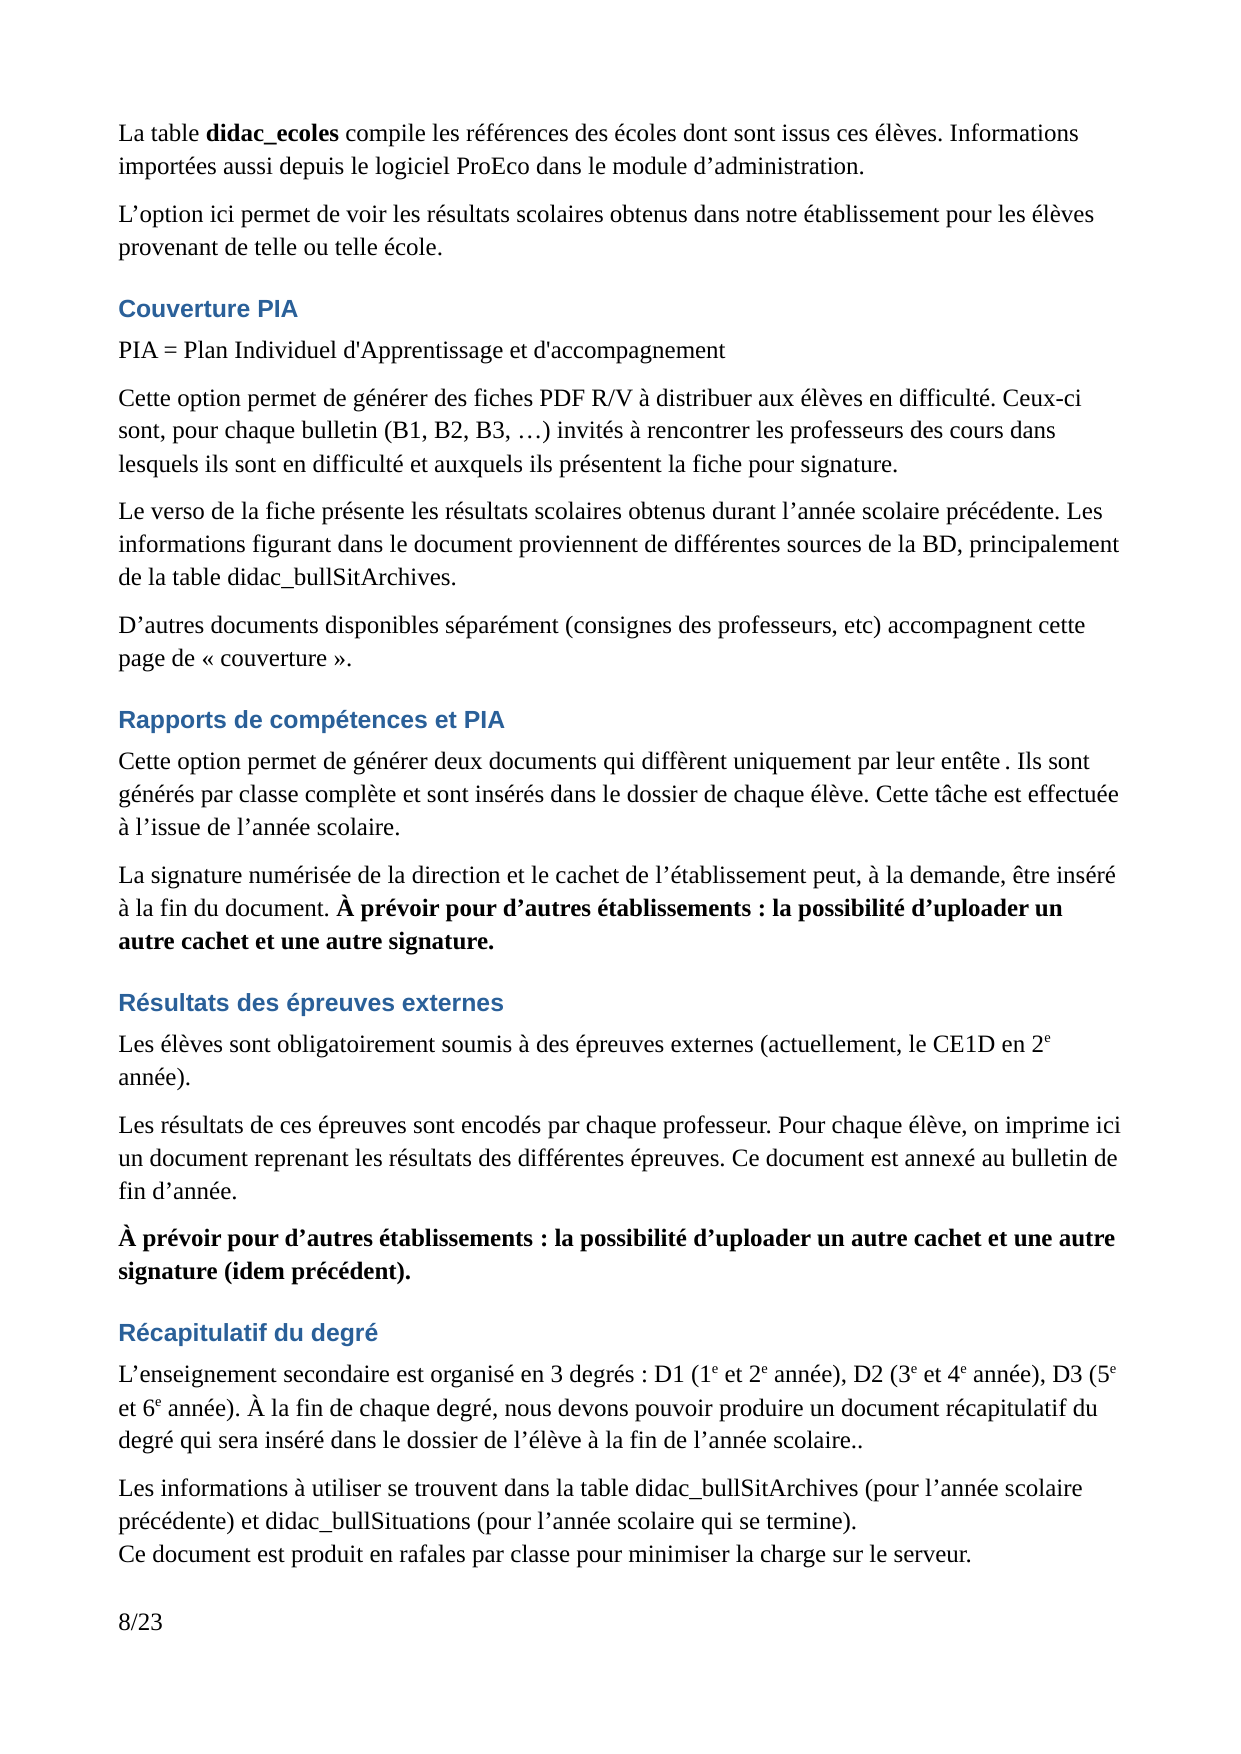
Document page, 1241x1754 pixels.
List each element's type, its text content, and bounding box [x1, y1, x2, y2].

text Les informations à utiliser se trouvent dans la table didac_bullSitArchives (pour l’année scolaire précédente) et didac_bullSituations (pour l’année scolaire qui se termine). Ce document est produit en rafales par classe pour minimiser la charge sur le serveur. [118, 1473, 1122, 1568]
text Les élèves sont obligatoirement soumis à des épreuves externes (actuellement, le CE1D en 2e année). [118, 1029, 1122, 1091]
text PIA = Plan Individuel d'Apprentissage et d'accompagnement [118, 335, 1122, 364]
text La table didac_ecoles compile les références des écoles dont sont issus ces élèves. Informations importées aussi depuis le logiciel ProEco dans le module d’administration. [118, 118, 1122, 180]
text Le verso de la fiche présente les résultats scolaires obtenus durant l’année scolaire précédente. Les informations figurant dans le document proviennent de différentes sources de la BD, principalement de la table didac_bullSitArchives. [118, 496, 1122, 591]
text D’autres documents disponibles séparément (consignes des professeurs, etc) accompagnent cette page de « couverture ». [118, 610, 1122, 672]
text Cette option permet de générer des fiches PDF R/V à distribuer aux élèves en difficulté. Ceux-ci sont, pour chaque bulletin (B1, B2, B3, …) invités à rencontrer les professeurs des cours dans lesquels ils sont en difficulté et auxquels ils présentent la fiche pour signature. [118, 383, 1122, 477]
text La signature numérisée de la direction et le cachet de l’établissement peut, à la demande, être inséré à la fin du document. À prévoir pour d’autres établissements : la possibilité d’uploader un autre cachet et une autre signature. [118, 860, 1122, 954]
text L’enseignement secondaire est organisé en 3 degrés : D1 (1e et 2e année), D2 (3e et 4e année), D3 (5e et 6e année). À la fin de chaque degré, nous devons pouvoir produire un document récapitulatif du degré qui sera inséré dans le dossier de l’élève à la fin de l’année scolaire.. [118, 1359, 1122, 1454]
subtitle Rapports de compétences et PIA [118, 705, 1122, 734]
subtitle Récapitulatif du degré [118, 1318, 1122, 1347]
text Les résultats de ces épreuves sont encodés par chaque professeur. Pour chaque élève, on imprime ici un document reprenant les résultats des différentes épreuves. Ce document est annexé au bulletin de fin d’année. [118, 1110, 1122, 1204]
text À prévoir pour d’autres établissements : la possibilité d’uploader un autre cachet et une autre signature (idem précédent). [118, 1223, 1122, 1285]
text Cette option permet de générer deux documents qui diffèrent uniquement par leur entête . Ils sont générés par classe complète et sont insérés dans le dossier de chaque élève. Cette tâche est effectuée à l’issue de l’année scolaire. [118, 746, 1122, 841]
text L’option ici permet de voir les résultats scolaires obtenus dans notre établissement pour les élèves provenant de telle ou telle école. [118, 199, 1122, 261]
subtitle Résultats des épreuves externes [118, 988, 1122, 1017]
subtitle Couverture PIA [118, 294, 1122, 322]
